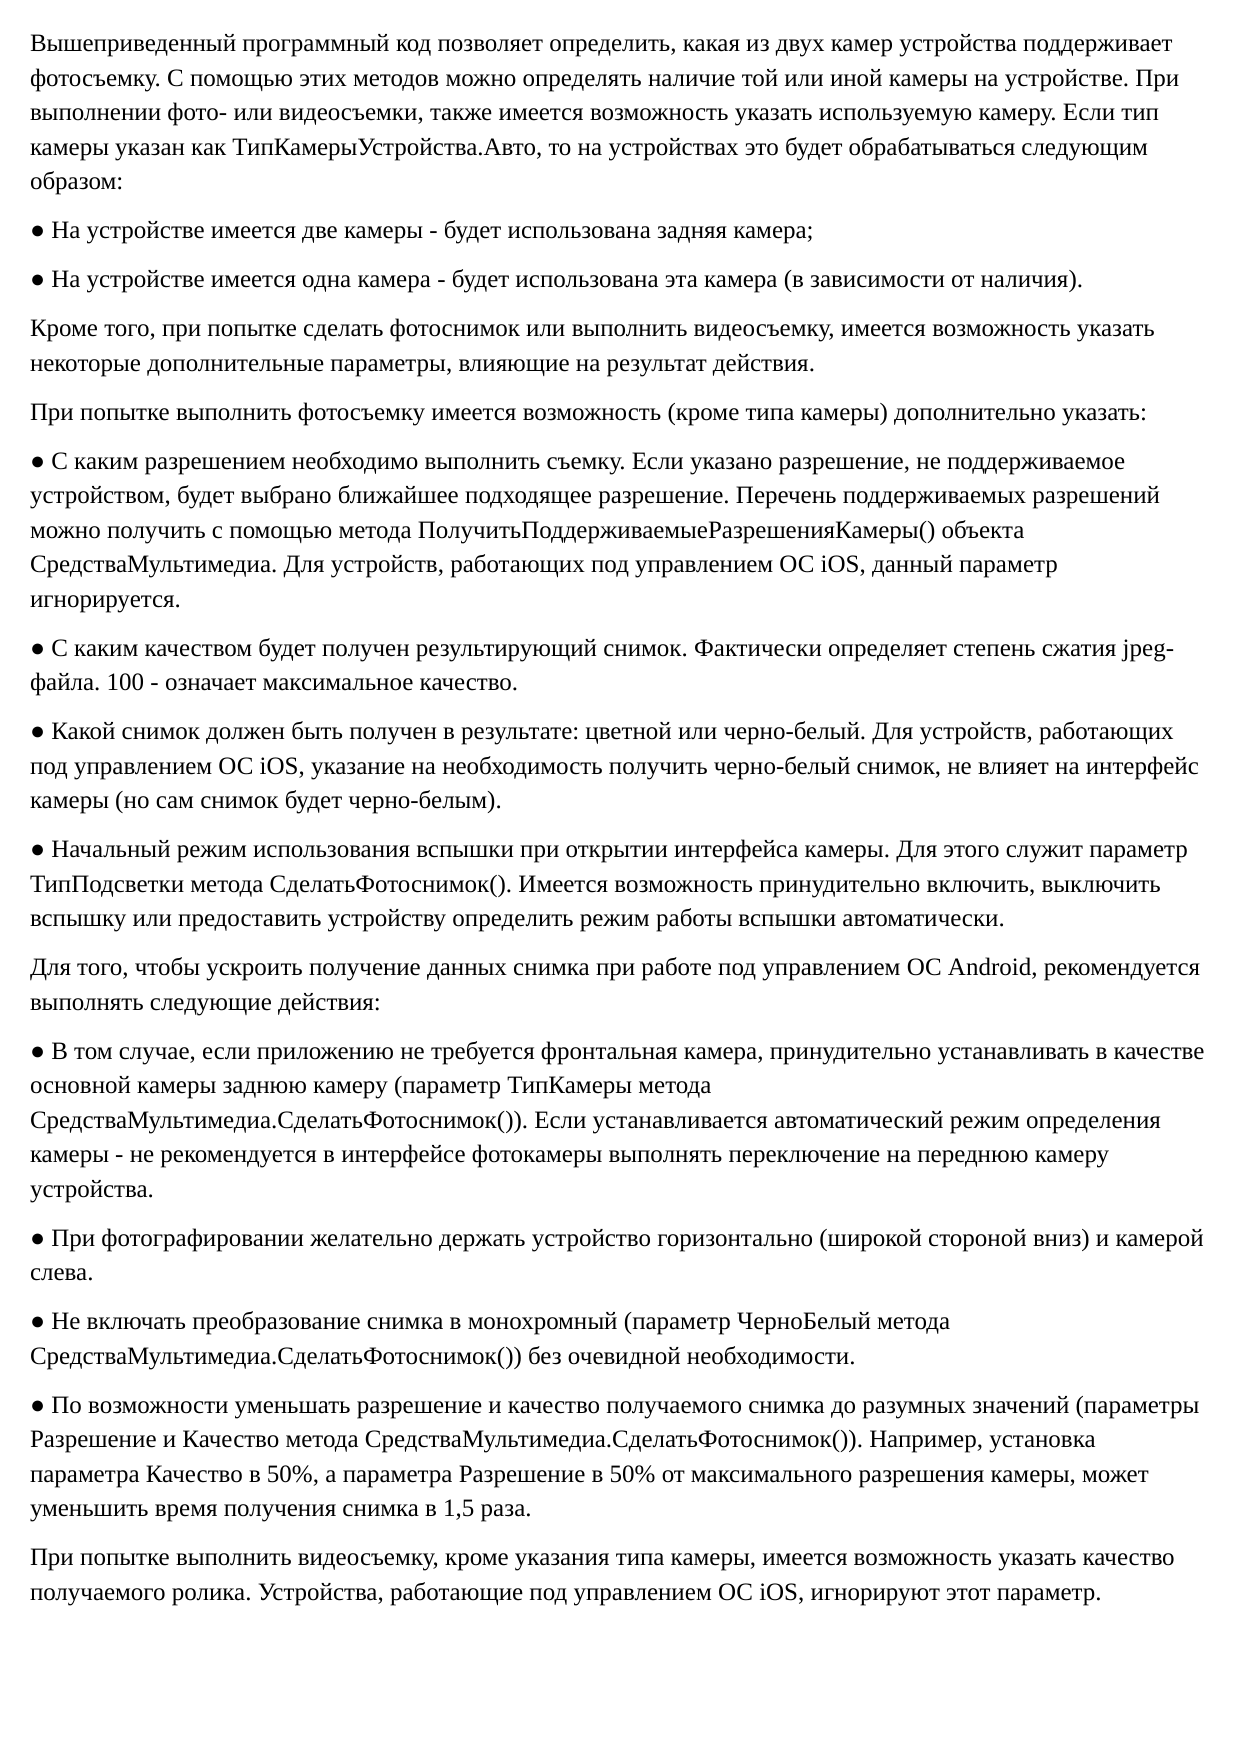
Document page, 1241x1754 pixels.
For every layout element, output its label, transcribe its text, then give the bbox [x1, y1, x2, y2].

text ● На устройстве имеется две камеры ‑ будет использована задняя камера; [30, 215, 1211, 244]
text ● Начальный режим использования вспышки при открытии интерфейса камеры. Для этого служит параметр ТипПодсветки метода СделатьФотоснимок(). Имеется возможность принудительно включить, выключить вспышку или предоставить устройству определить режим работы вспышки автоматически. [30, 834, 1211, 932]
text При попытке выполнить фотосъемку имеется возможность (кроме типа камеры) дополнительно указать: [30, 397, 1211, 426]
text Кроме того, при попытке сделать фотоснимок или выполнить видеосъемку, имеется возможность указать некоторые дополнительные параметры, влияющие на результат действия. [30, 313, 1211, 376]
text ● Не включать преобразование снимка в монохромный (параметр ЧерноБелый метода СредстваМультимедиа.СделатьФотоснимок()) без очевидной необходимости. [30, 1306, 1211, 1370]
text ● При фотографировании желательно держать устройство горизонтально (широкой стороной вниз) и камерой слева. [30, 1223, 1211, 1286]
text ● С каким качеством будет получен результирующий снимок. Фактически определяет степень сжатия jpeg-файла. 100 ‑ означает максимальное качество. [30, 633, 1211, 696]
text ● На устройстве имеется одна камера ‑ будет использована эта камера (в зависимости от наличия). [30, 264, 1211, 293]
text ● С каким разрешением необходимо выполнить съемку. Если указано разрешение, не поддерживаемое устройством, будет выбрано ближайшее подходящее разрешение. Перечень поддерживаемых разрешений можно получить с помощью метода ПолучитьПоддерживаемыеРазрешенияКамеры() объекта СредстваМультимедиа. Для устройств, работающих под управлением ОС iOS, данный параметр игнорируется. [30, 446, 1211, 612]
text ● В том случае, если приложению не требуется фронтальная камера, принудительно устанавливать в качестве основной камеры заднюю камеру (параметр ТипКамеры метода СредстваМультимедиа.СделатьФотоснимок()). Если устанавливается автоматический режим определения камеры ‑ не рекомендуется в интерфейсе фотокамеры выполнять переключение на переднюю камеру устройства. [30, 1036, 1211, 1203]
text Для того, чтобы ускроить получение данных снимка при работе под управлением ОС Android, рекомендуется выполнять следующие действия: [30, 952, 1211, 1016]
text ● По возможности уменьшать разрешение и качество получаемого снимка до разумных значений (параметры Разрешение и Качество метода СредстваМультимедиа.СделатьФотоснимок()). Например, установка параметра Качество в 50%, а параметра Разрешение в 50% от максимального разрешения камеры, может уменьшить время получения снимка в 1,5 раза. [30, 1390, 1211, 1522]
text ● Какой снимок должен быть получен в результате: цветной или черно-белый. Для устройств, работающих под управлением ОС iOS, указание на необходимость получить черно-белый снимок, не влияет на интерфейс камеры (но сам снимок будет черно-белым). [30, 716, 1211, 814]
text При попытке выполнить видеосъемку, кроме указания типа камеры, имеется возможность указать качество получаемого ролика. Устройства, работающие под управлением ОС iOS, игнорируют этот параметр. [30, 1542, 1211, 1606]
text Вышеприведенный программный код позволяет определить, какая из двух камер устройства поддерживает фотосъемку. С помощью этих методов можно определять наличие той или иной камеры на устройстве. При выполнении фото‑ или видеосъемки, также имеется возможность указать используемую камеру. Если тип камеры указан как ТипКамерыУстройства.Авто, то на устройствах это будет обрабатываться следующим образом: [30, 28, 1211, 195]
